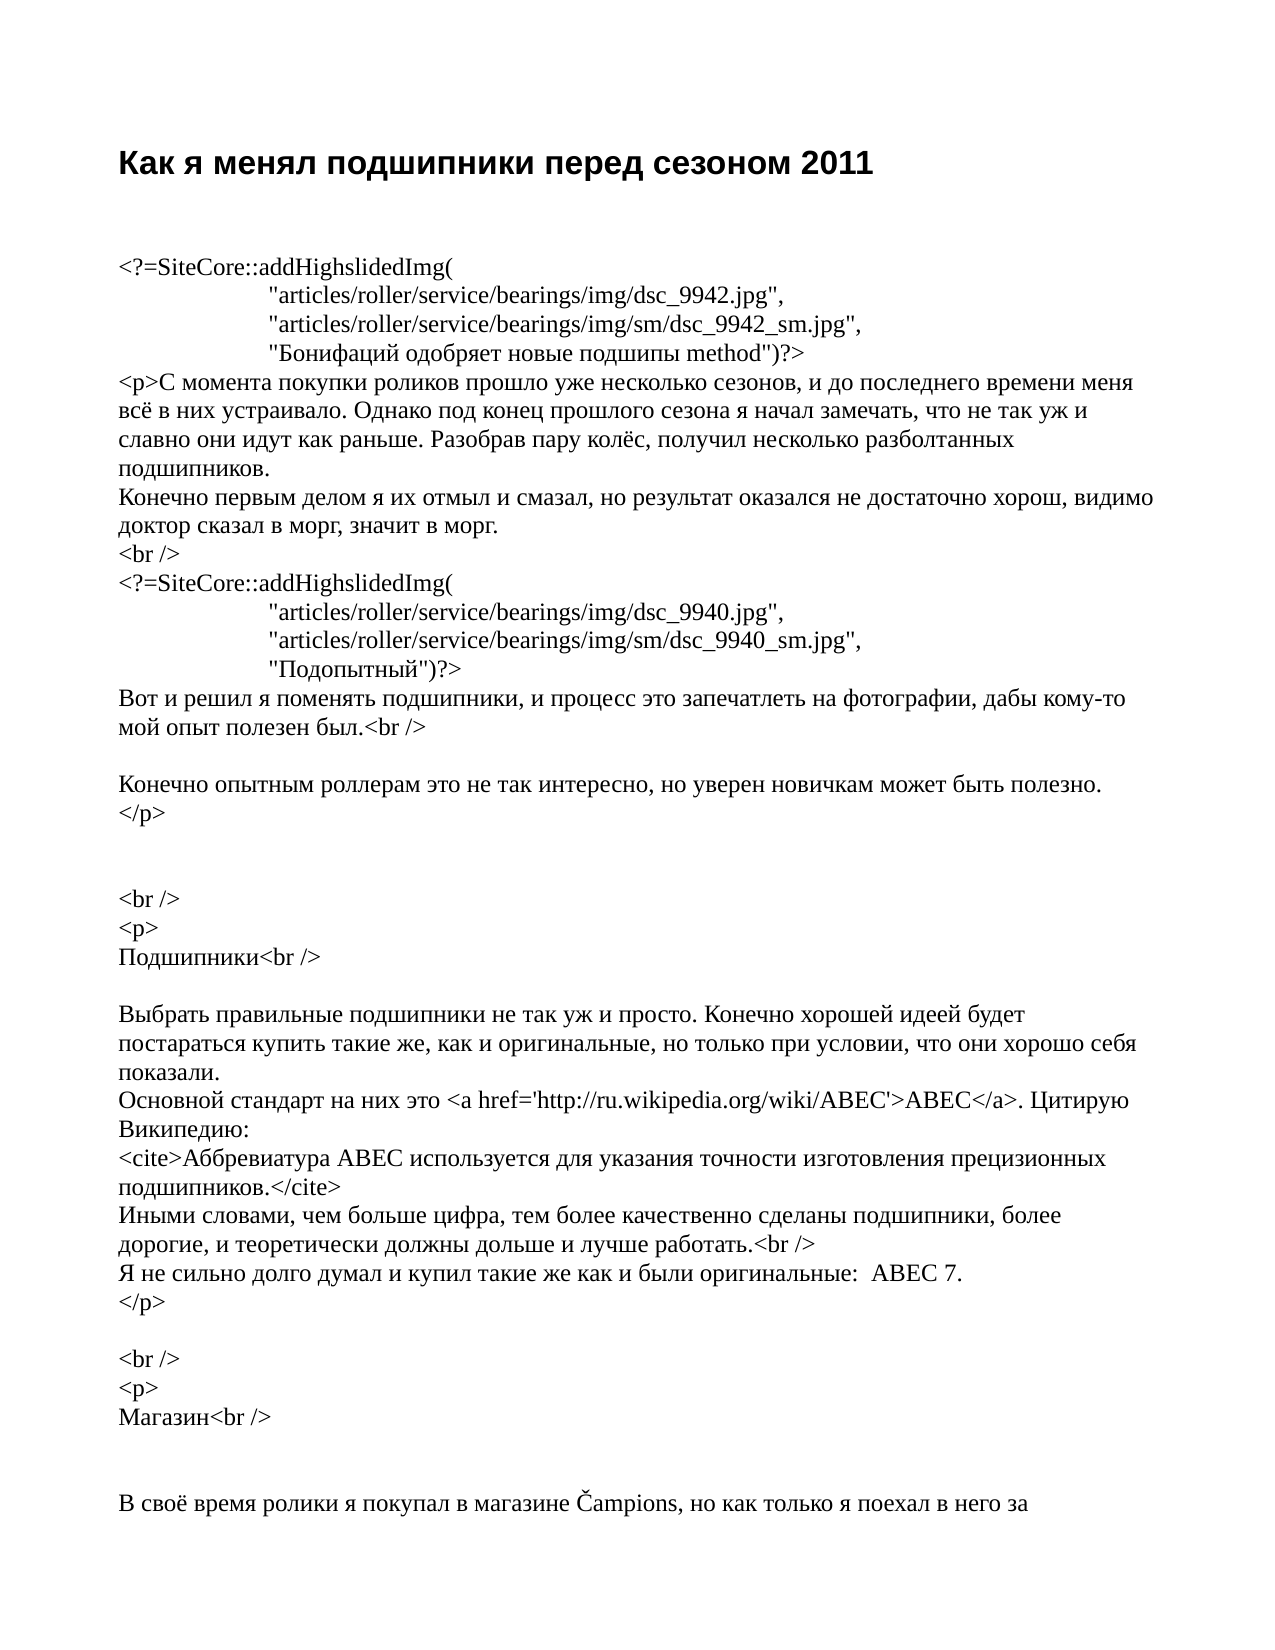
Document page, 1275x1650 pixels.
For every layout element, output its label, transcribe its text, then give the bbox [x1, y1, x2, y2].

text "articles/roller/service/bearings/img/dsc_9942.jpg", [118, 281, 1157, 309]
text Магазин<br /> [118, 1402, 1157, 1431]
text "articles/roller/service/bearings/img/dsc_9940.jpg", [118, 597, 1157, 626]
text <?=SiteCore::addHighslidedImg( [118, 568, 1157, 597]
text Я не сильно долго думал и купил такие же как и были оригинальные: ABEC 7. [118, 1258, 1157, 1287]
text "articles/roller/service/bearings/img/sm/dsc_9942_sm.jpg", [118, 309, 1157, 338]
text В своё время ролики я покупал в магазине Čampions, но как только я поехал в него за [118, 1488, 1157, 1517]
text <p> [118, 913, 1157, 942]
subtitle Как я менял подшипники перед сезоном 2011 [118, 143, 1157, 182]
text <br /> [118, 884, 1157, 913]
text <cite>Аббревиатура ABEC используется для указания точности изготовления прецизионных подшипников.</cite> [118, 1143, 1157, 1201]
text </p> [118, 798, 1157, 827]
text <p>С момента покупки роликов прошло уже несколько сезонов, и до последнего времени меня всё в них устраивало. Однако под конец прошлого сезона я начал замечать, что не так уж и славно они идут как раньше. Разобрав пару колёс, получил несколько разболтанных подшипников. [118, 367, 1157, 482]
text <p> [118, 1373, 1157, 1402]
text Выбрать правильные подшипники не так уж и просто. Конечно хорошей идеей будет постараться купить такие же, как и оригинальные, но только при условии, что они хорошо себя показали. [118, 999, 1157, 1086]
text Подшипники<br /> [118, 942, 1157, 971]
text "Бонифаций одобряет новые подшипы method")?> [118, 338, 1157, 367]
text Основной стандарт на них это <a href='http://ru.wikipedia.org/wiki/ABEC'>ABEC</a>. Цитирую Википедию: [118, 1086, 1157, 1143]
text Иными словами, чем больше цифра, тем более качественно сделаны подшипники, более дорогие, и теоретически должны дольше и лучше работать.<br /> [118, 1201, 1157, 1258]
text <br /> [118, 539, 1157, 568]
text "Подопытный")?> [118, 654, 1157, 683]
text </p> [118, 1287, 1157, 1316]
text Вот и решил я поменять подшипники, и процесс это запечатлеть на фотографии, дабы кому-то мой опыт полезен был.<br /> [118, 683, 1157, 741]
text <br /> [118, 1344, 1157, 1373]
text "articles/roller/service/bearings/img/sm/dsc_9940_sm.jpg", [118, 626, 1157, 654]
text Конечно первым делом я их отмыл и смазал, но результат оказался не достаточно хорош, видимо доктор сказал в морг, значит в морг. [118, 482, 1157, 539]
text <?=SiteCore::addHighslidedImg( [118, 252, 1157, 281]
text Конечно опытным роллерам это не так интересно, но уверен новичкам может быть полезно. [118, 769, 1157, 798]
